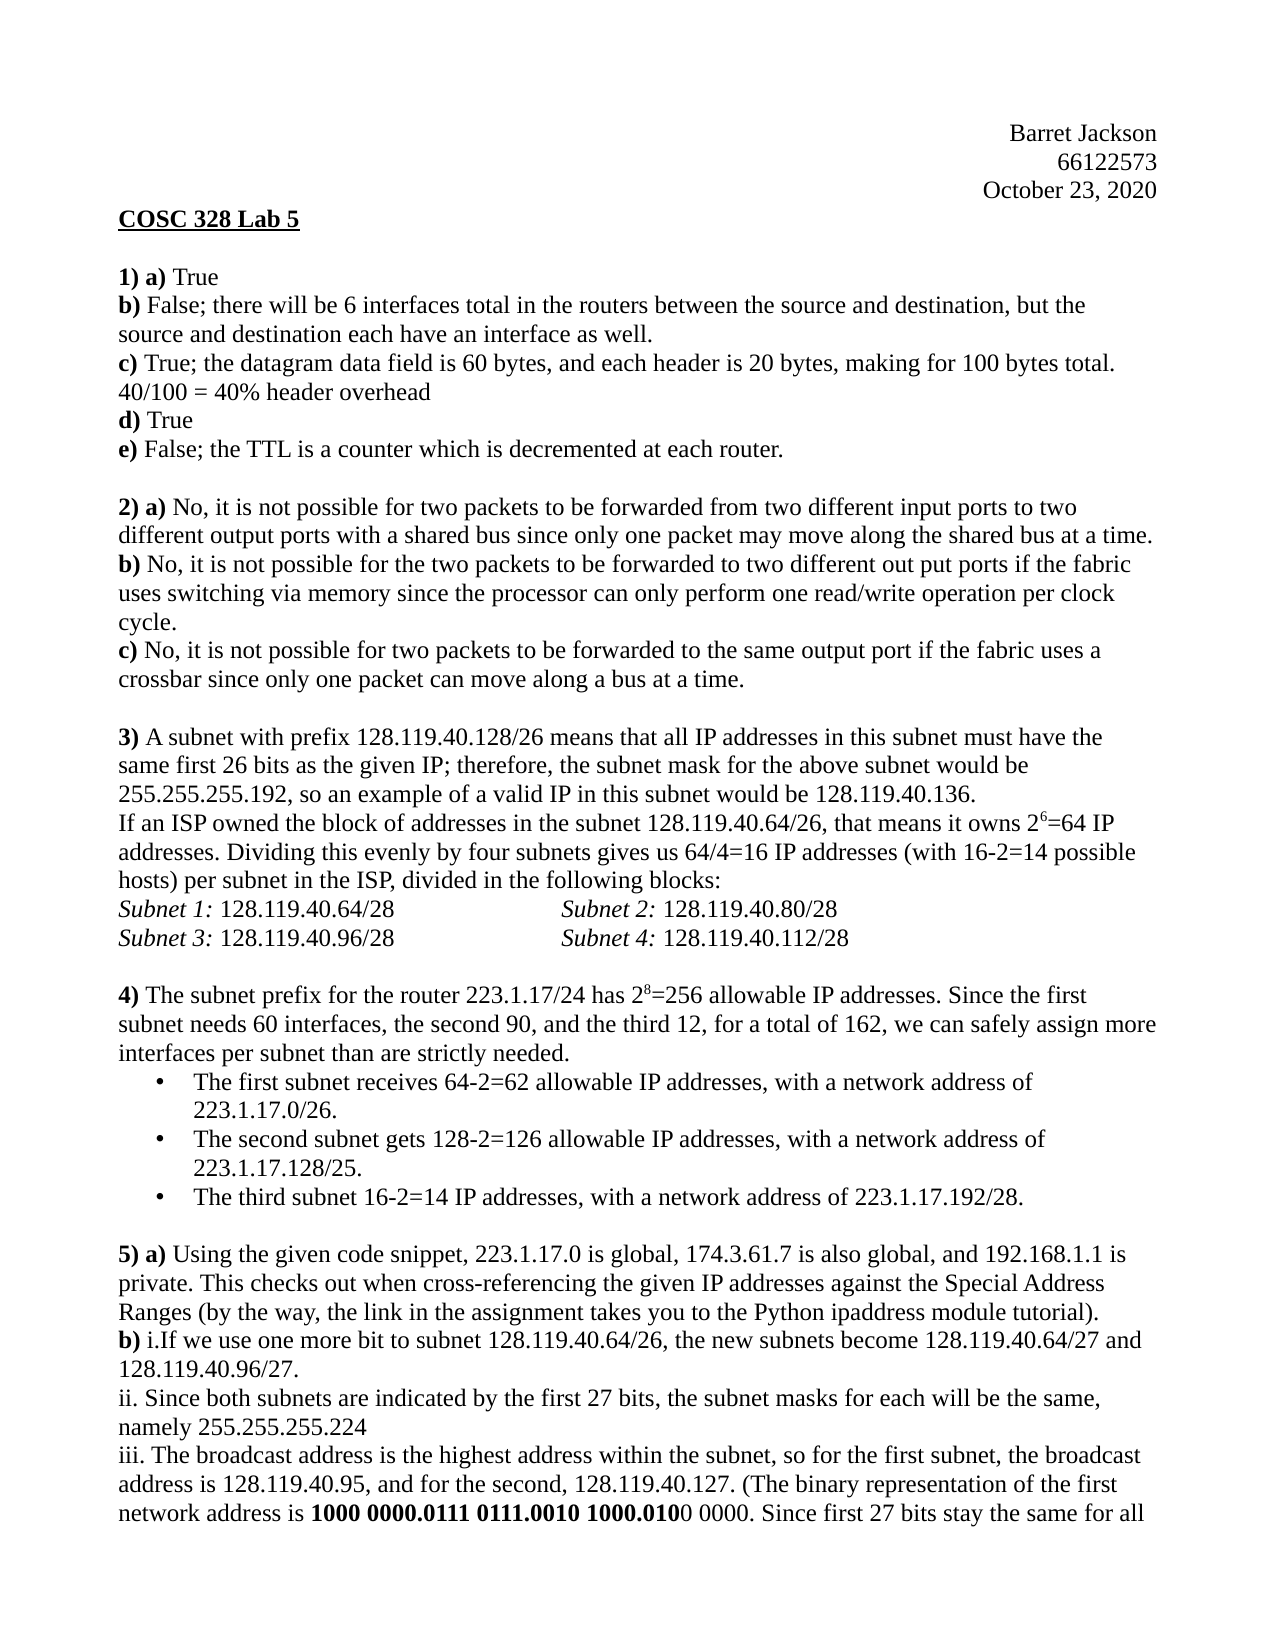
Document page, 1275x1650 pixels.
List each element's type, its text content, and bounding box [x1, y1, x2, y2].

text 1) a) True [118, 262, 1157, 291]
text b) i.If we use one more bit to subnet 128.119.40.64/26, the new subnets become 128.119.40.64/27 and 128.119.40.96/27. [118, 1326, 1157, 1383]
list The first subnet receives 64-2=62 allowable IP addresses, with a network address of 223.1.17.0/26. [156, 1067, 1157, 1124]
text c) No, it is not possible for two packets to be forwarded to the same output port if the fabric uses a crossbar since only one packet can move along a bus at a time. [118, 636, 1157, 693]
text d) True [118, 406, 1157, 434]
text Barret Jackson [118, 118, 1157, 147]
text 5) a) Using the given code snippet, 223.1.17.0 is global, 174.3.61.7 is also global, and 192.168.1.1 is private. This checks out when cross-referencing the given IP addresses against the Special Address Ranges (by the way, the link in the assignment takes you to the Python ipaddress module tutorial). [118, 1239, 1157, 1326]
text COSC 328 Lab 5 [118, 204, 1157, 233]
text If an ISP owned the block of addresses in the subnet 128.119.40.64/26, that means it owns 26=64 IP addresses. Dividing this evenly by four subnets gives us 64/4=16 IP addresses (with 16-2=14 possible hosts) per subnet in the ISP, divided in the following blocks: [118, 808, 1157, 894]
text b) False; there will be 6 interfaces total in the routers between the source and destination, but the source and destination each have an interface as well. [118, 291, 1157, 348]
list The second subnet gets 128-2=126 allowable IP addresses, with a network address of 223.1.17.128/25. [156, 1124, 1157, 1182]
text iii. The broadcast address is the highest address within the subnet, so for the first subnet, the broadcast address is 128.119.40.95, and for the second, 128.119.40.127. (The binary representation of the first network address is 1000 0000.0111 0111.0010 1000.0100 0000. Since first 27 bits stay the same for all [118, 1441, 1157, 1527]
text ii. Since both subnets are indicated by the first 27 bits, the subnet masks for each will be the same, namely 255.255.255.224 [118, 1383, 1157, 1441]
text 66122573 [118, 147, 1157, 176]
text e) False; the TTL is a counter which is decremented at each router. [118, 434, 1157, 463]
text 2) a) No, it is not possible for two packets to be forwarded from two different input ports to two different output ports with a shared bus since only one packet may move along the shared bus at a time. [118, 492, 1157, 549]
text Subnet 3: 128.119.40.96/28 Subnet 4: 128.119.40.112/28 [118, 923, 1157, 952]
text b) No, it is not possible for the two packets to be forwarded to two different out put ports if the fabric uses switching via memory since the processor can only perform one read/write operation per clock cycle. [118, 549, 1157, 636]
text 4) The subnet prefix for the router 223.1.17/24 has 28=256 allowable IP addresses. Since the first subnet needs 60 interfaces, the second 90, and the third 12, for a total of 162, we can safely assign more interfaces per subnet than are strictly needed. [118, 981, 1157, 1067]
text c) True; the datagram data field is 60 bytes, and each header is 20 bytes, making for 100 bytes total. 40/100 = 40% header overhead [118, 348, 1157, 406]
text October 23, 2020 [118, 176, 1157, 204]
list The third subnet 16-2=14 IP addresses, with a network address of 223.1.17.192/28. [156, 1182, 1157, 1211]
text 3) A subnet with prefix 128.119.40.128/26 means that all IP addresses in this subnet must have the same first 26 bits as the given IP; therefore, the subnet mask for the above subnet would be 255.255.255.192, so an example of a valid IP in this subnet would be 128.119.40.136. [118, 722, 1157, 808]
text Subnet 1: 128.119.40.64/28 Subnet 2: 128.119.40.80/28 [118, 894, 1157, 923]
